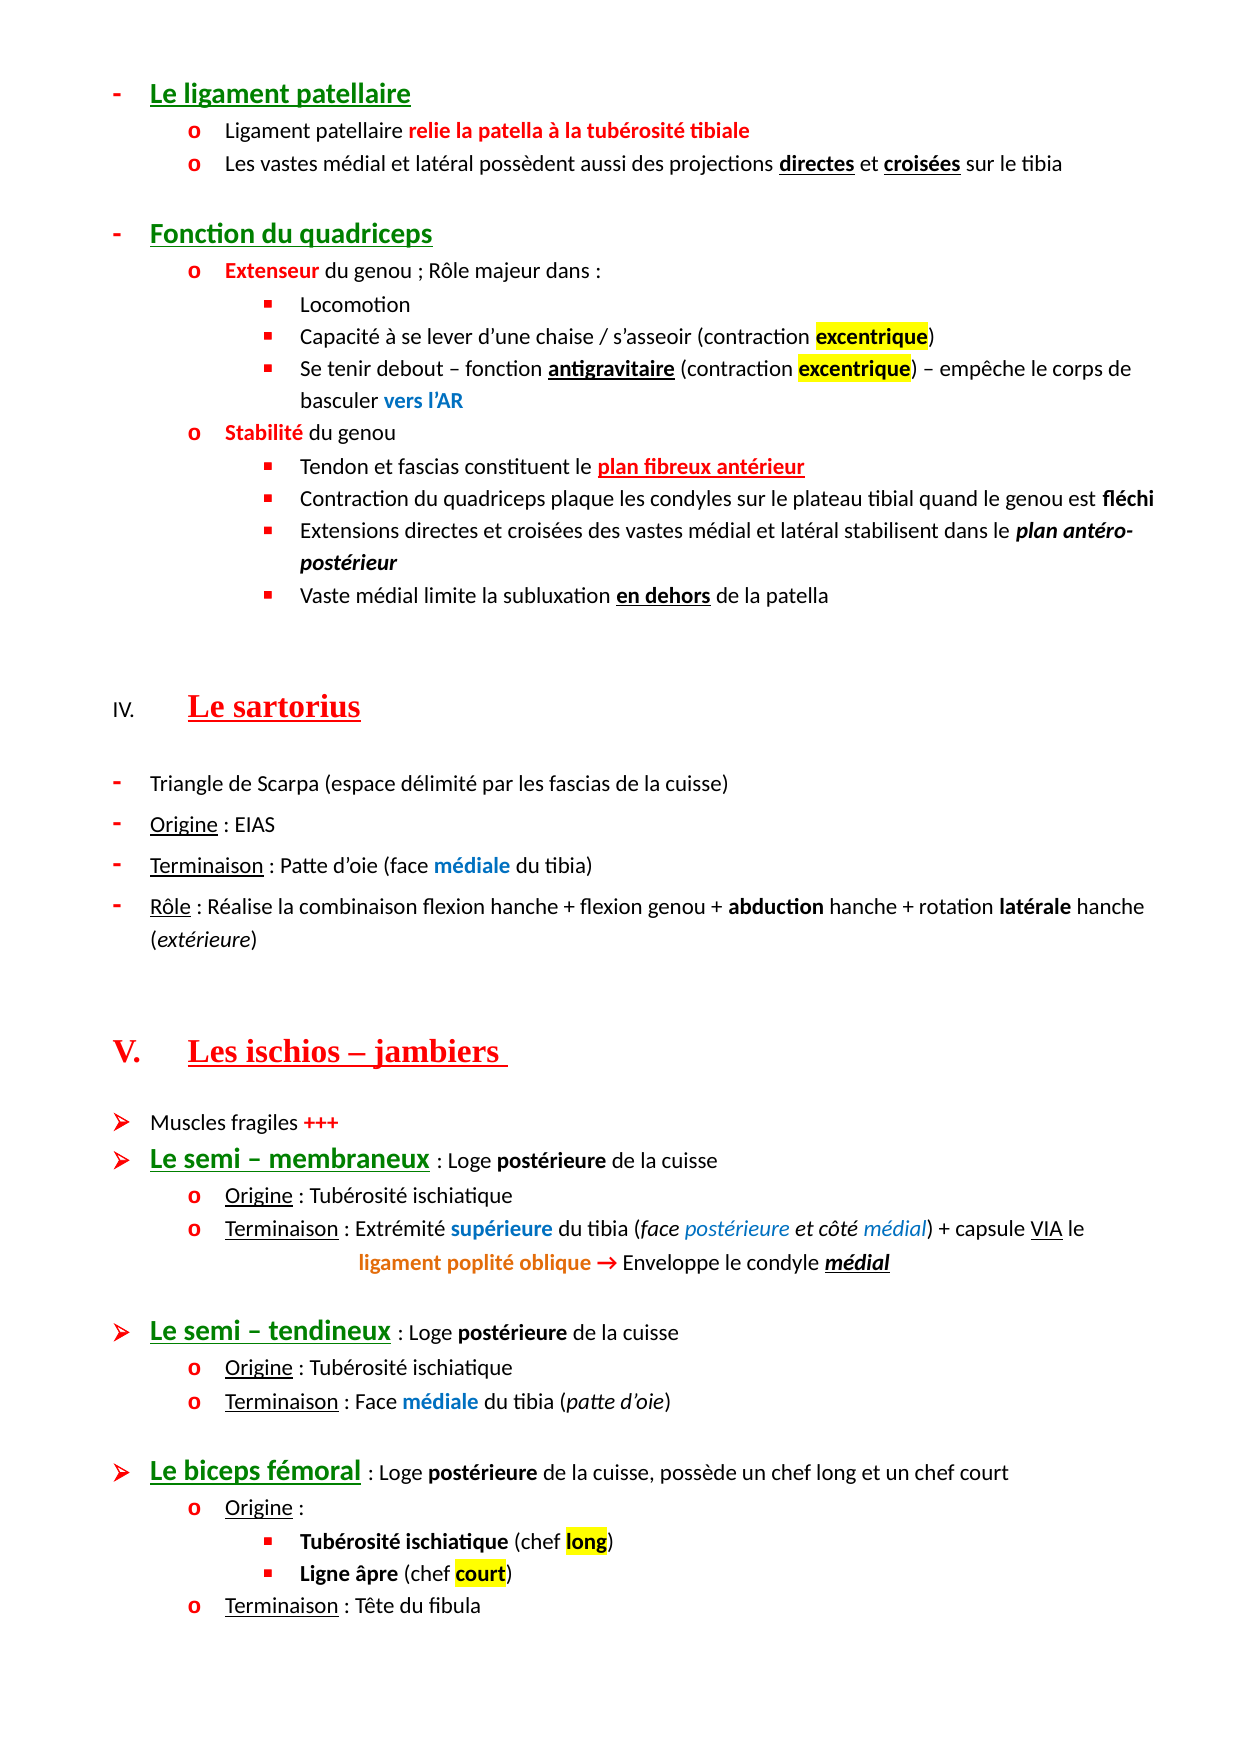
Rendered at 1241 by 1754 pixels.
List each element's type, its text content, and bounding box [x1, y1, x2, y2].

list Ligament patellaire relie la patella à la tubérosité tibiale [187, 116, 1165, 145]
list Locomotion [262, 290, 1165, 318]
list Triangle de Scarpa (espace délimité par les fascias de la cuisse) [112, 763, 1165, 799]
list Les vastes médial et latéral possèdent aussi des projections directes et croisées sur le tibia [187, 149, 1165, 179]
list Origine : [187, 1493, 1165, 1523]
list Les ischios – jambiers [112, 1032, 1165, 1070]
list Terminaison : Extrémité supérieure du tibia (face postérieure et côté médial) + capsule VIA le ligament poplité oblique → Enveloppe le condyle médial [187, 1214, 1165, 1276]
list Rôle : Réalise la combinaison flexion hanche + flexion genou + abduction hanche + rotation latérale hanche (extérieure) [112, 886, 1165, 954]
list Origine : EIAS [112, 804, 1165, 839]
list Fonction du quadriceps [112, 215, 1165, 251]
list Origine : Tubérosité ischiatique [187, 1181, 1165, 1210]
list Terminaison : Tête du fibula [187, 1591, 1165, 1621]
list Contraction du quadriceps plaque les condyles sur le plateau tibial quand le genou est fléchi [262, 484, 1165, 512]
list Extenseur du genou ; Rôle majeur dans : [187, 256, 1165, 285]
list Tubérosité ischiatique (chef long) [262, 1527, 1165, 1555]
list Le semi – tendineux : Loge postérieure de la cuisse [112, 1312, 1165, 1348]
list Le biceps fémoral : Loge postérieure de la cuisse, possède un chef long et un chef court [112, 1452, 1165, 1488]
list Muscles fragiles +++ [112, 1108, 1165, 1136]
list Vaste médial limite la subluxation en dehors de la patella [262, 581, 1165, 609]
list Le sartorius [112, 687, 1165, 725]
list Origine : Tubérosité ischiatique [187, 1353, 1165, 1382]
list Tendon et fascias constituent le plan fibreux antérieur [262, 452, 1165, 480]
list Extensions directes et croisées des vastes médial et latéral stabilisent dans le plan antéro-postérieur [262, 516, 1165, 577]
list Ligne âpre (chef court) [262, 1559, 1165, 1587]
list Stabilité du genou [187, 418, 1165, 448]
list Terminaison : Patte d’oie (face médiale du tibia) [112, 845, 1165, 881]
list Capacité à se lever d’une chaise / s’asseoir (contraction excentrique) [262, 322, 1165, 350]
list Le semi – membraneux : Loge postérieure de la cuisse [112, 1140, 1165, 1176]
list Le ligament patellaire [112, 75, 1165, 111]
list Terminaison : Face médiale du tibia (patte d’oie) [187, 1387, 1165, 1416]
list Se tenir debout – fonction antigravitaire (contraction excentrique) – empêche le corps de basculer vers l’AR [262, 354, 1165, 414]
